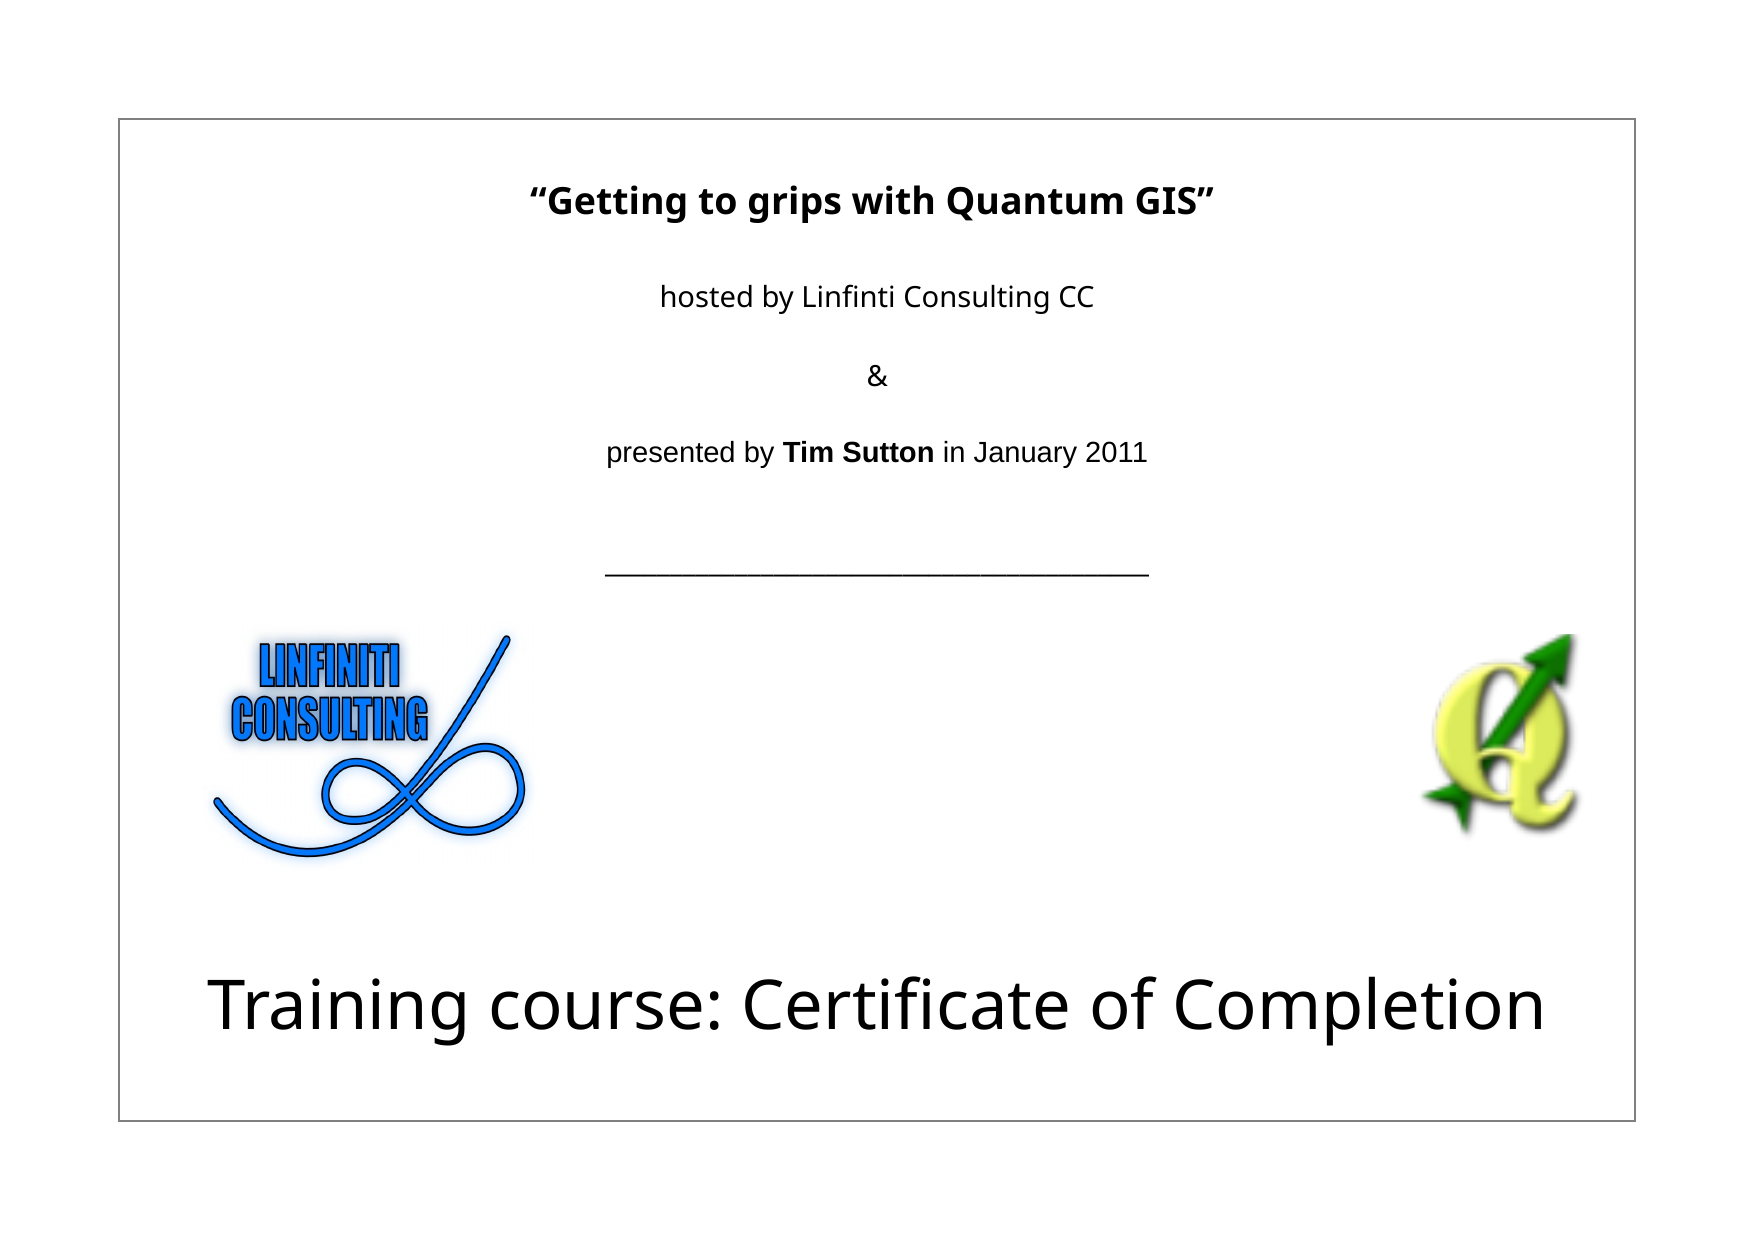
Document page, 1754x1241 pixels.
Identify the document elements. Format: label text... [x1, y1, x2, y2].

text “Getting to grips with Quantum GIS” [123, 174, 1631, 225]
text presented by Tim Sutton in January 2011 [123, 435, 1631, 468]
picture [201, 621, 538, 871]
text Training course: Certificate of Completion [123, 956, 1631, 1050]
text __________________________________________ [123, 542, 1631, 581]
text & [123, 356, 1631, 395]
picture [1399, 634, 1610, 845]
text hosted by Linfinti Consulting CC [123, 276, 1631, 316]
